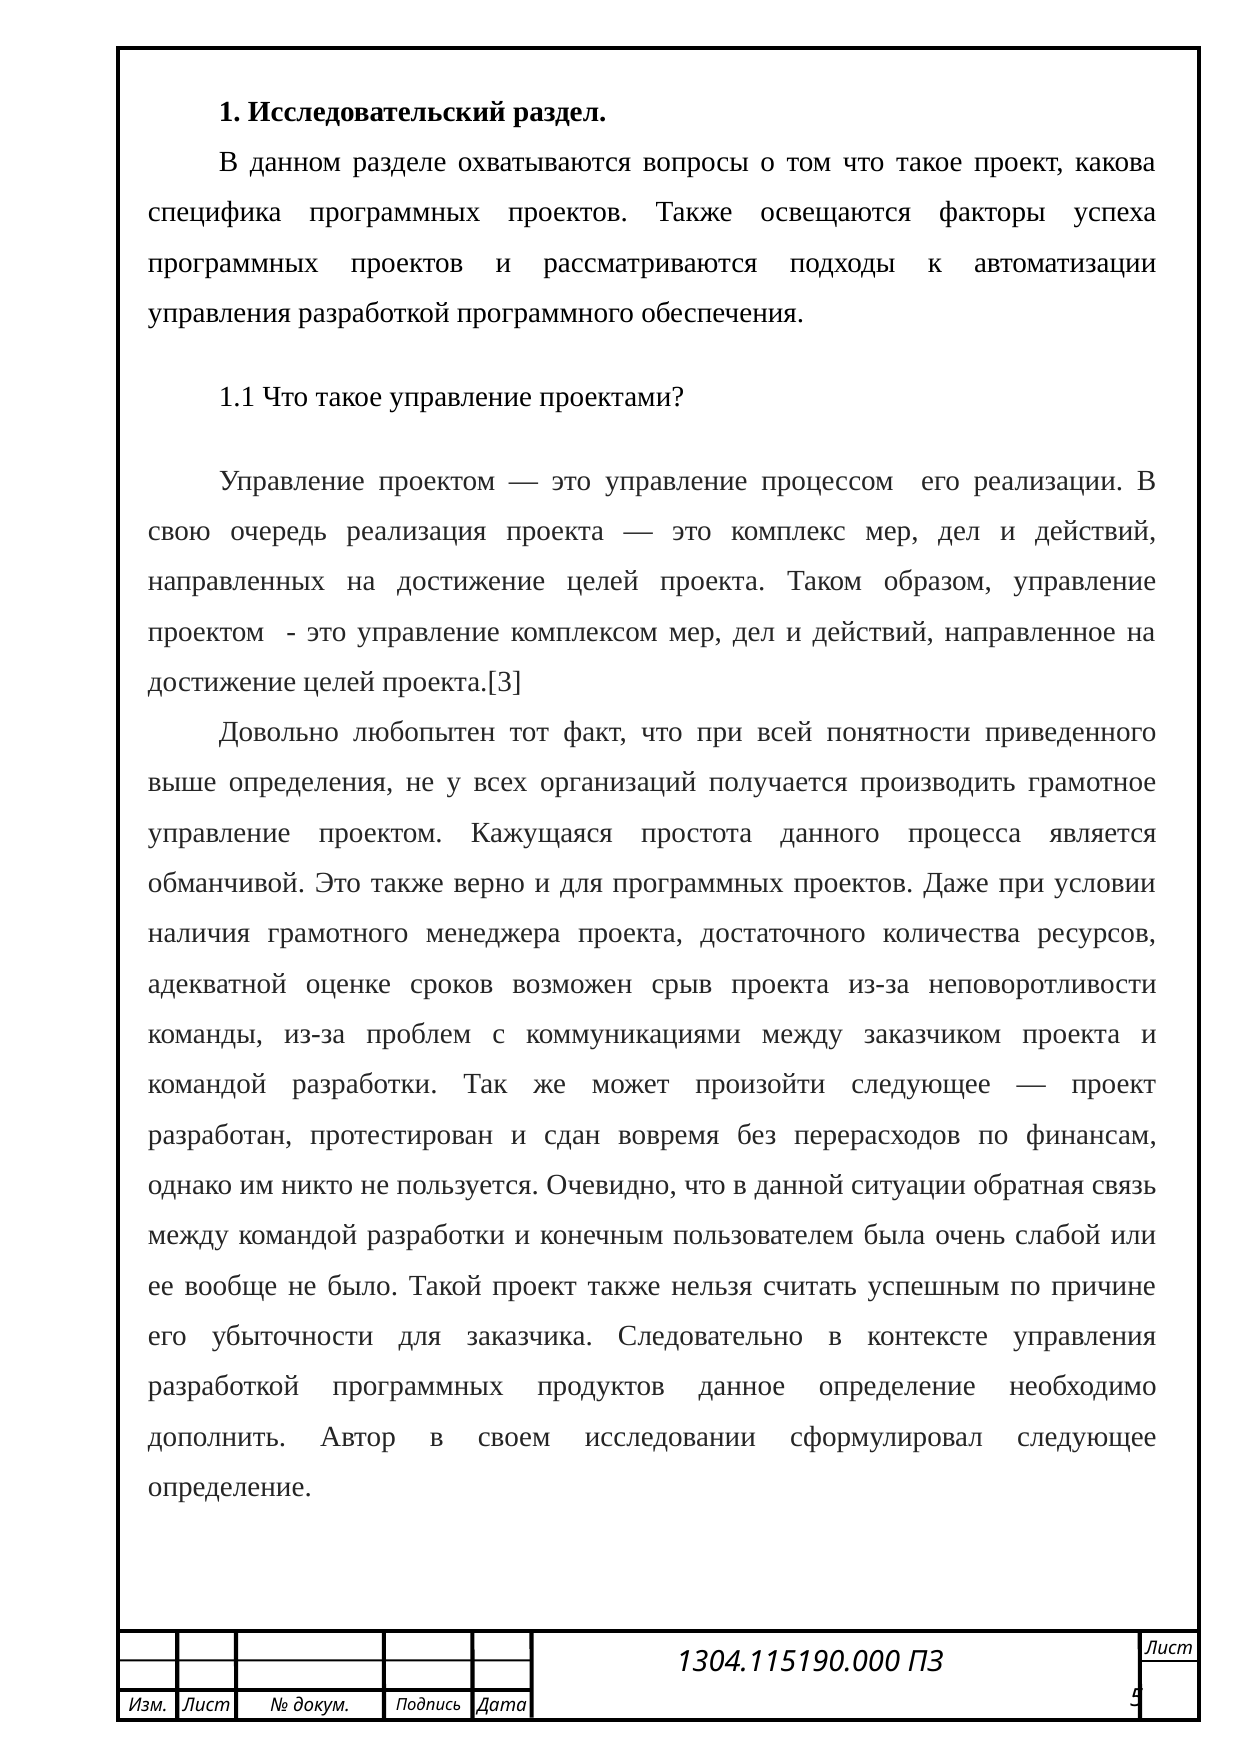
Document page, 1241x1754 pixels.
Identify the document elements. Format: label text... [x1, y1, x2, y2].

text Довольно любопытен тот факт, что при всей понятности приведенного выше определения, не у всех организаций получается производить грамотное управление проектом. Кажущаяся простота данного процесса является обманчивой. Это также верно и для программных проектов. Даже при условии наличия грамотного менеджера проекта, достаточного количества ресурсов, адекватной оценке сроков возможен срыв проекта из-за неповоротливости команды, из-за проблем с коммуникациями между заказчиком проекта и командой разработки. Так же может произойти следующее — проект разработан, протестирован и сдан вовремя без перерасходов по финансам, однако им никто не пользуется. Очевидно, что в данной ситуации обратная связь между командой разработки и конечным пользователем была очень слабой или ее вообще не было. Такой проект также нельзя считать успешным по причине его убыточности для заказчика. Следовательно в контексте управления разработкой программных продуктов данное определение необходимо дополнить. Автор в своем исследовании сформулировал следующее определение. [148, 714, 1157, 1502]
text Управление проектом — это управление процессом его реализации. В свою очередь реализация проекта — это комплекс мер, дел и действий, направленных на достижение целей проекта. Таком образом, управление проектом - это управление комплексом мер, дел и действий, направленное на достижение целей проекта.[3] [148, 463, 1157, 697]
text 1.1 Что такое управление проектами? [148, 379, 1157, 412]
text 1. Исследовательский раздел. [148, 94, 1157, 127]
text В данном разделе охватываются вопросы о том что такое проект, какова специфика программных проектов. Также освещаются факторы успеха программных проектов и рассматриваются подходы к автоматизации управления разработкой программного обеспечения. [148, 144, 1157, 328]
